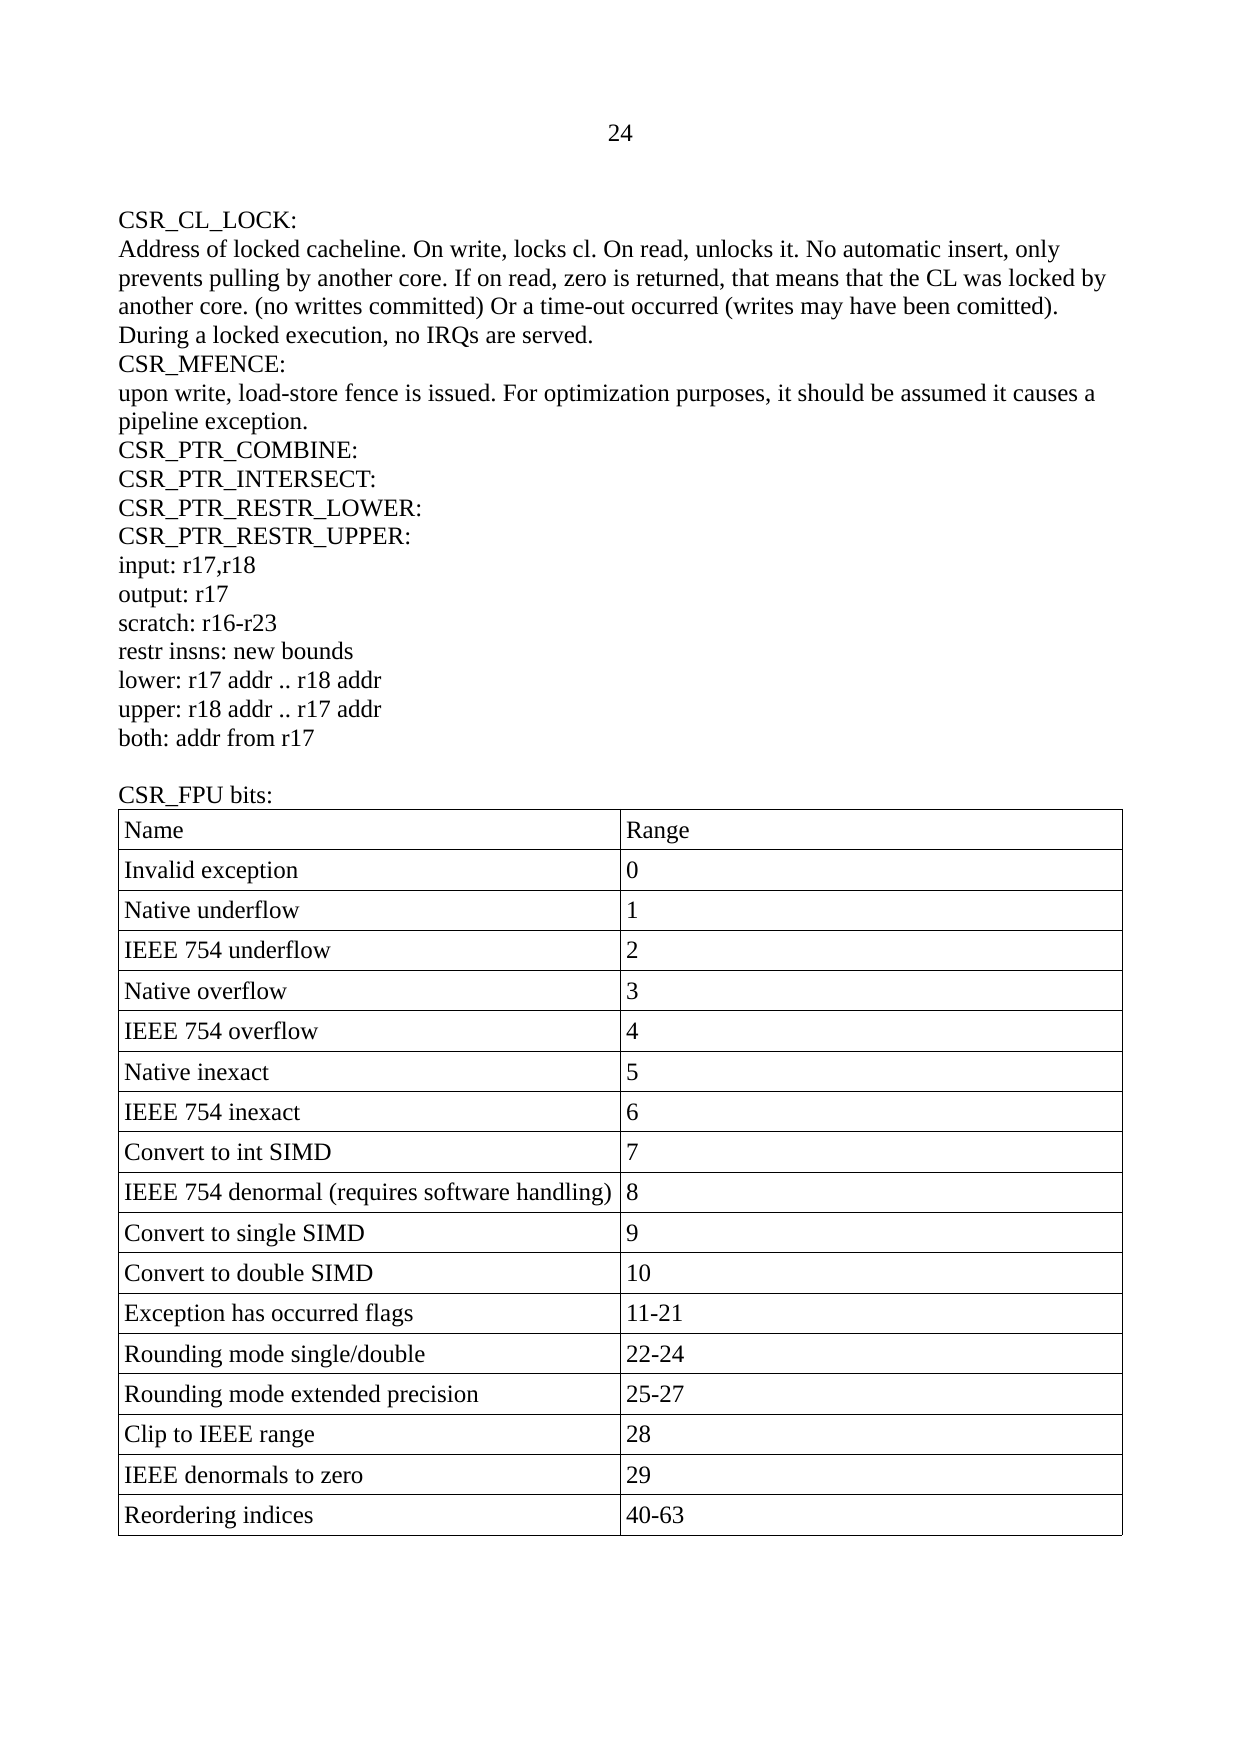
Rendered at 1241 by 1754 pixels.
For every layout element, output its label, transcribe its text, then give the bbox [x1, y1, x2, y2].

table_cell 2 [621, 931, 1122, 970]
table_cell Convert to single SIMD [119, 1213, 620, 1252]
table_cell Native overflow [119, 971, 620, 1010]
table_cell IEEE 754 underflow [119, 931, 620, 970]
table_cell Rounding mode single/double [119, 1334, 620, 1373]
table_cell Clip to IEEE range [119, 1415, 620, 1454]
text CSR_PTR_INTERSECT: [118, 464, 1122, 493]
text CSR_CL_LOCK: [118, 205, 1122, 234]
table_cell 28 [621, 1415, 1122, 1454]
table_header Range [621, 810, 1122, 849]
table_cell 29 [621, 1455, 1122, 1494]
text CSR_PTR_COMBINE: [118, 435, 1122, 464]
text Address of locked cacheline. On write, locks cl. On read, unlocks it. No automatic insert, only prevents pulling by another core. If on read, zero is returned, that means that the CL was locked by another core. (no writtes committed) Or a time-out occurred (writes may have been comitted). During a locked execution, no IRQs are served. [118, 234, 1122, 349]
text scratch: r16-r23 [118, 608, 1122, 636]
table_cell 6 [621, 1092, 1122, 1131]
text input: r17,r18 [118, 550, 1122, 579]
table_cell 7 [621, 1132, 1122, 1172]
table_cell IEEE 754 inexact [119, 1092, 620, 1131]
table_cell 1 [621, 891, 1122, 930]
text upper: r18 addr .. r17 addr [118, 694, 1122, 723]
table_cell 9 [621, 1213, 1122, 1252]
text output: r17 [118, 579, 1122, 608]
text CSR_PTR_RESTR_LOWER: [118, 493, 1122, 521]
table_cell IEEE denormals to zero [119, 1455, 620, 1494]
table_cell Reordering indices [119, 1495, 620, 1534]
table_cell 5 [621, 1052, 1122, 1091]
table_header Name [119, 810, 620, 849]
table_cell 10 [621, 1253, 1122, 1293]
table_cell IEEE 754 denormal (requires software handling) [119, 1173, 620, 1212]
table_cell 0 [621, 850, 1122, 889]
table_cell 4 [621, 1011, 1122, 1051]
text CSR_MFENCE: [118, 349, 1122, 378]
text CSR_PTR_RESTR_UPPER: [118, 521, 1122, 550]
table_cell 3 [621, 971, 1122, 1010]
text CSR_FPU bits: [118, 780, 1122, 809]
text both: addr from r17 [118, 723, 1122, 751]
text lower: r17 addr .. r18 addr [118, 665, 1122, 694]
table_cell Convert to int SIMD [119, 1132, 620, 1172]
text restr insns: new bounds [118, 636, 1122, 665]
table_cell Invalid exception [119, 850, 620, 889]
table_cell Native inexact [119, 1052, 620, 1091]
table_cell 8 [621, 1173, 1122, 1212]
text upon write, load-store fence is issued. For optimization purposes, it should be assumed it causes a pipeline exception. [118, 378, 1122, 435]
table_cell Native underflow [119, 891, 620, 930]
table_cell 25-27 [621, 1374, 1122, 1413]
table_cell 22-24 [621, 1334, 1122, 1373]
table_cell Rounding mode extended precision [119, 1374, 620, 1413]
table_cell 40-63 [621, 1495, 1122, 1534]
table_cell IEEE 754 overflow [119, 1011, 620, 1051]
table_cell Convert to double SIMD [119, 1253, 620, 1293]
table_cell 11-21 [621, 1294, 1122, 1333]
table_cell Exception has occurred flags [119, 1294, 620, 1333]
